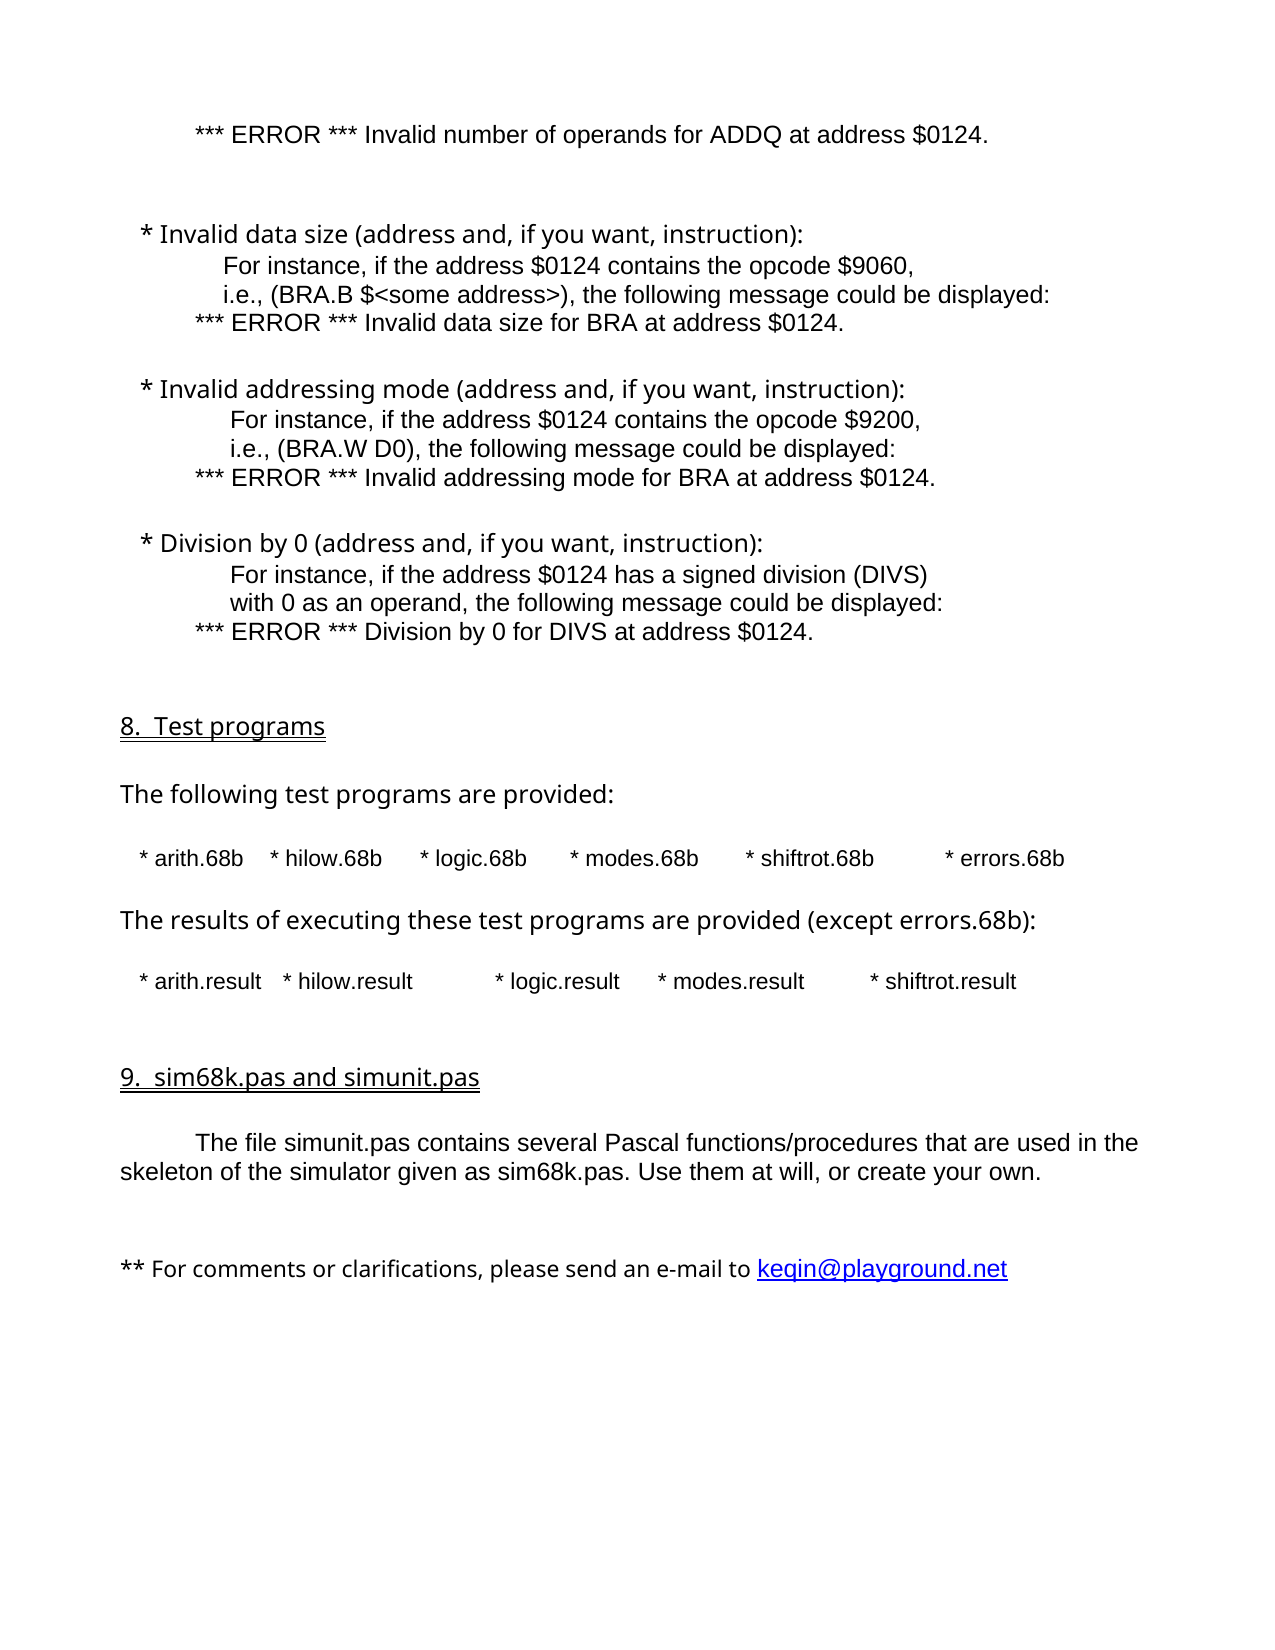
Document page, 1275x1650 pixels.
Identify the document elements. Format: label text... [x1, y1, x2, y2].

text For instance, if the address $0124 has a signed division (DIVS) [195, 560, 1185, 588]
text *** ERROR *** Invalid data size for BRA at address $0124. [195, 308, 1185, 337]
text 8. Test programs [120, 709, 1185, 743]
text * Invalid data size (address and, if you want, instruction): [120, 217, 1185, 251]
text The results of executing these test programs are provided (except errors.68b): [120, 903, 1185, 937]
text ** For comments or clarifications, please send an e-mail to keqin@playground.net [120, 1253, 1185, 1284]
text i.e., (BRA.W D0), the following message could be displayed: [195, 434, 1185, 463]
text 9. sim68k.pas and simunit.pas [120, 1059, 1185, 1094]
text * Division by 0 (address and, if you want, instruction): [120, 526, 1185, 560]
text *** ERROR *** Invalid number of operands for ADDQ at address $0124. [195, 120, 1185, 149]
text * Invalid addressing mode (address and, if you want, instruction): [120, 371, 1185, 405]
text * arith.result * hilow.result * logic.result * modes.result * shiftrot.result [120, 968, 1185, 994]
text For instance, if the address $0124 contains the opcode $9060, [195, 251, 1185, 280]
text *** ERROR *** Invalid addressing mode for BRA at address $0124. [195, 463, 1185, 492]
text *** ERROR *** Division by 0 for DIVS at address $0124. [195, 617, 1185, 646]
text For instance, if the address $0124 contains the opcode $9200, [195, 405, 1185, 434]
text The following test programs are provided: [120, 777, 1185, 811]
text with 0 as an operand, the following message could be displayed: [195, 588, 1185, 617]
text * arith.68b * hilow.68b * logic.68b * modes.68b * shiftrot.68b * errors.68b [120, 845, 1185, 871]
text i.e., (BRA.B $<some address>), the following message could be displayed: [195, 280, 1185, 308]
text The file simunit.pas contains several Pascal functions/procedures that are used in the skeleton of the simulator given as sim68k.pas. Use them at will, or create your own. [120, 1128, 1185, 1185]
